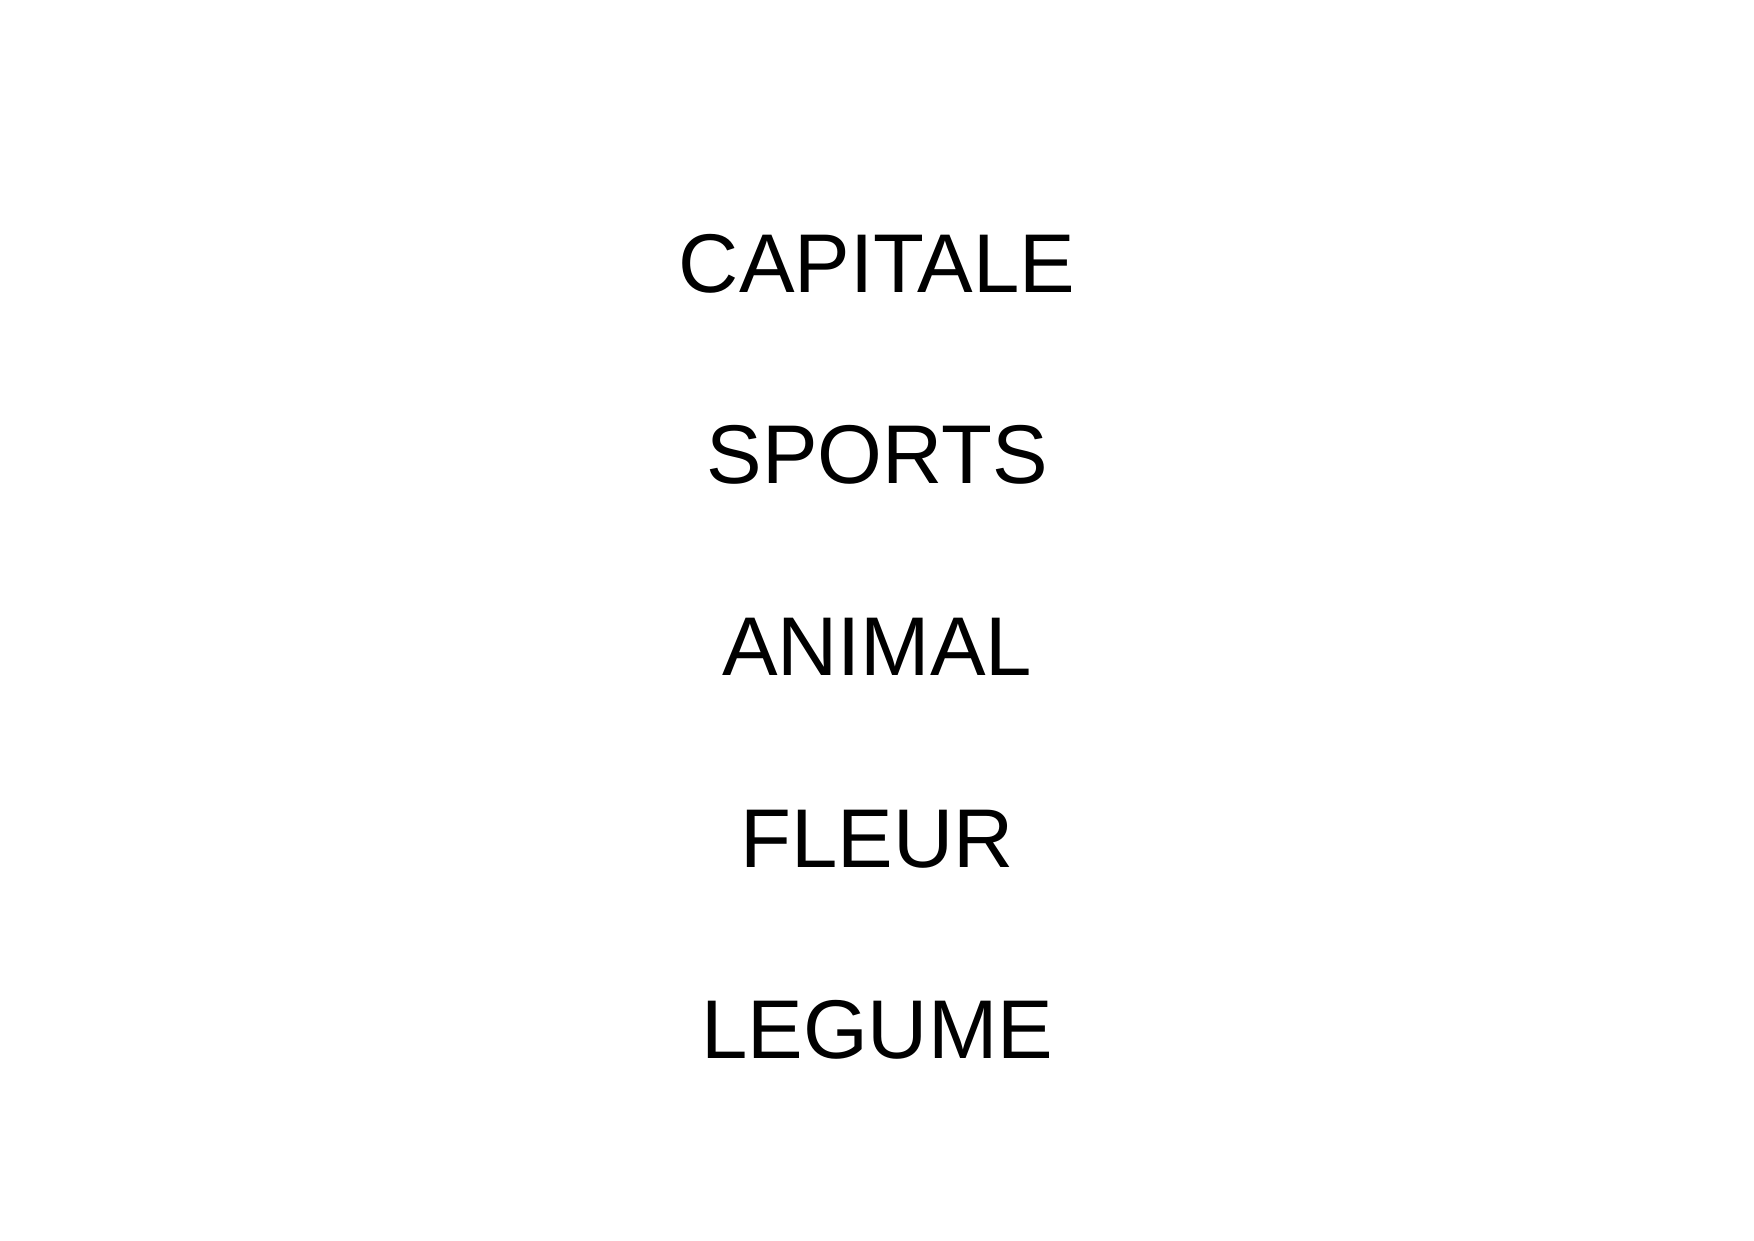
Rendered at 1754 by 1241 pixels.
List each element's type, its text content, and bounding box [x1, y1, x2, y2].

text LEGUME [118, 981, 1636, 1076]
text FLEUR [118, 789, 1636, 885]
text ANIMAL [118, 597, 1636, 693]
text CAPITALE [118, 214, 1636, 310]
text SPORTS [118, 406, 1636, 501]
